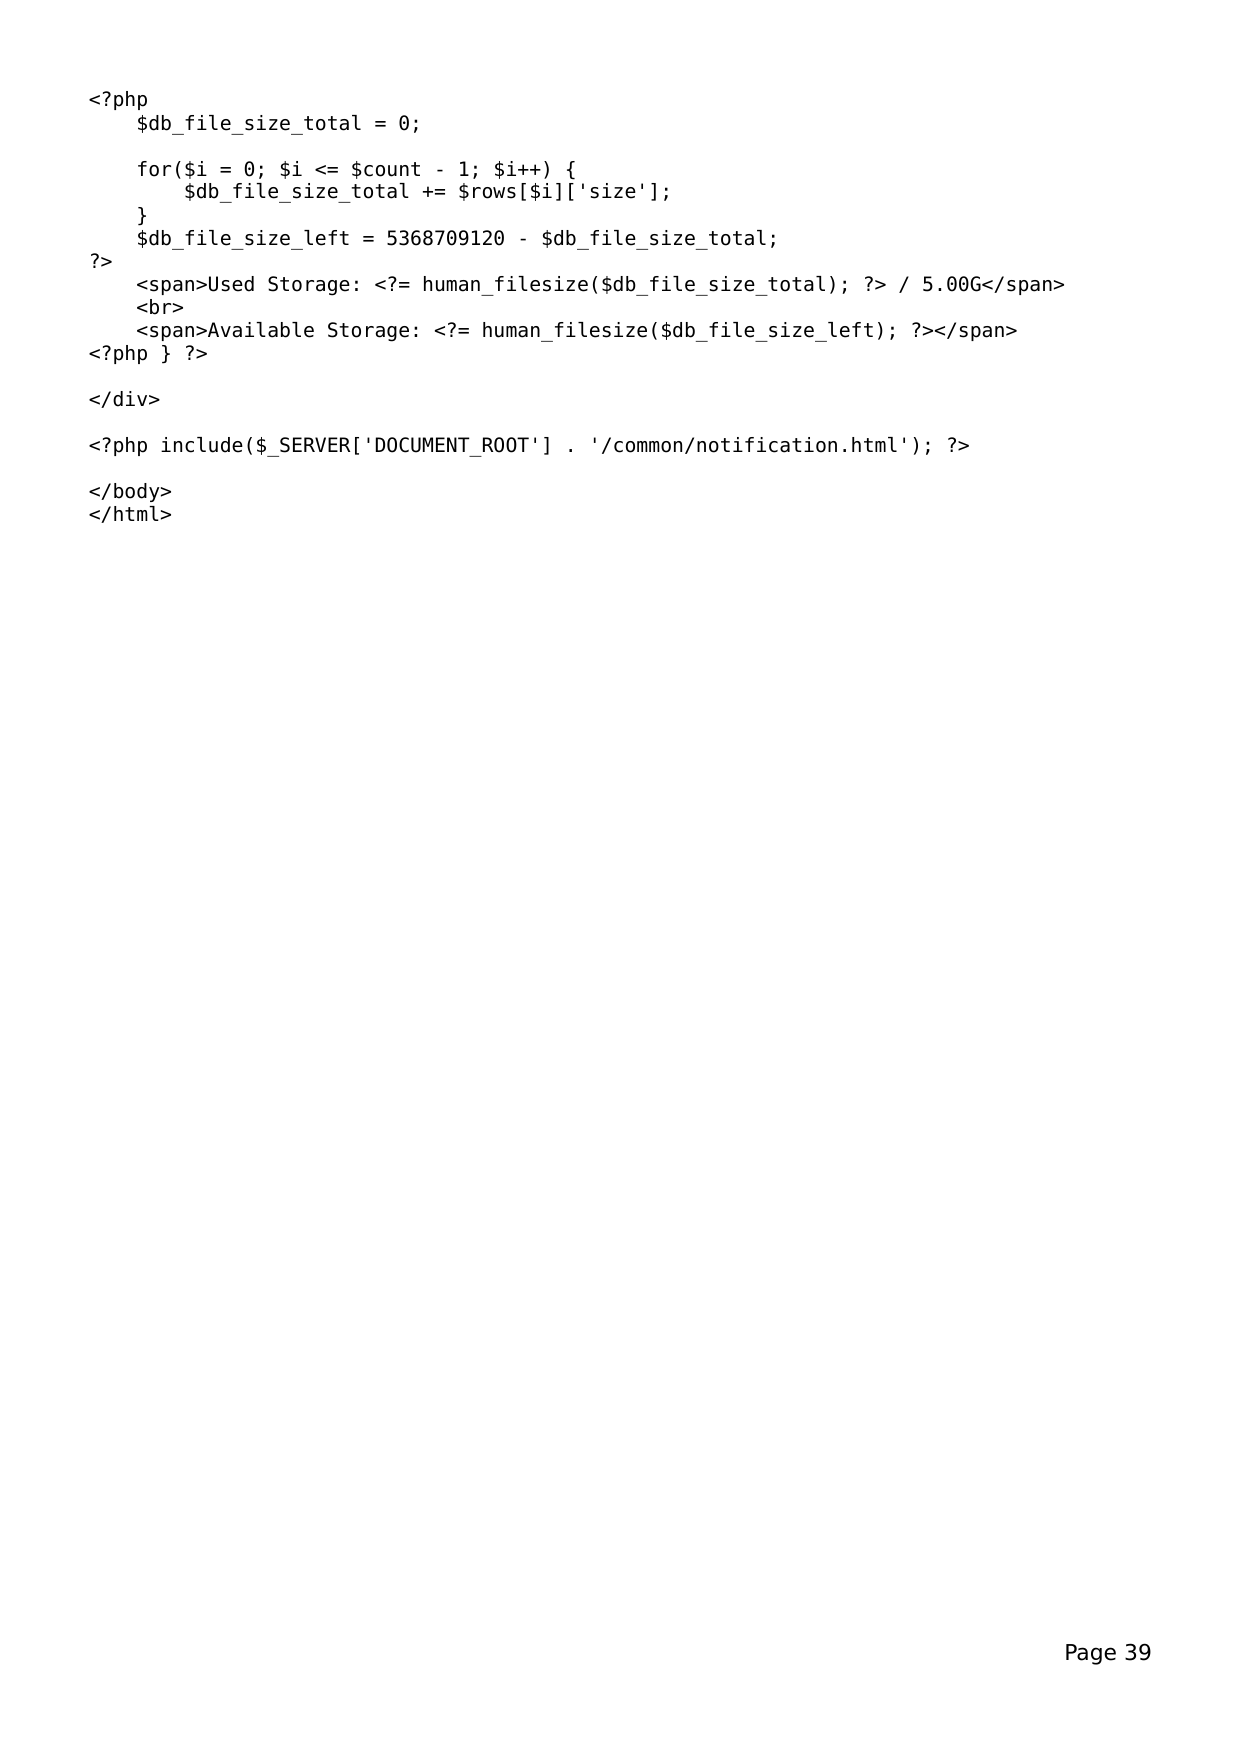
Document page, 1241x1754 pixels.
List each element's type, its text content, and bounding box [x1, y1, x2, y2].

text </body> [88, 480, 1152, 503]
text </div> [88, 388, 1152, 411]
text } [88, 204, 1152, 227]
text </html> [88, 503, 1152, 526]
text $db_file_size_left = 5368709120 - $db_file_size_total; [88, 227, 1152, 250]
text for($i = 0; $i <= $count - 1; $i++) { [88, 158, 1152, 181]
text $db_file_size_total += $rows[$i]['size']; [88, 181, 1152, 204]
text <?php [88, 88, 1152, 112]
text <br> [88, 296, 1152, 319]
text <?php } ?> [88, 342, 1152, 365]
text ?> [88, 250, 1152, 273]
text <span>Available Storage: <?= human_filesize($db_file_size_left); ?></span> [88, 319, 1152, 342]
text <span>Used Storage: <?= human_filesize($db_file_size_total); ?> / 5.00G</span> [88, 273, 1152, 296]
text $db_file_size_total = 0; [88, 112, 1152, 134]
text <?php include($_SERVER['DOCUMENT_ROOT'] . '/common/notification.html'); ?> [88, 434, 1152, 457]
